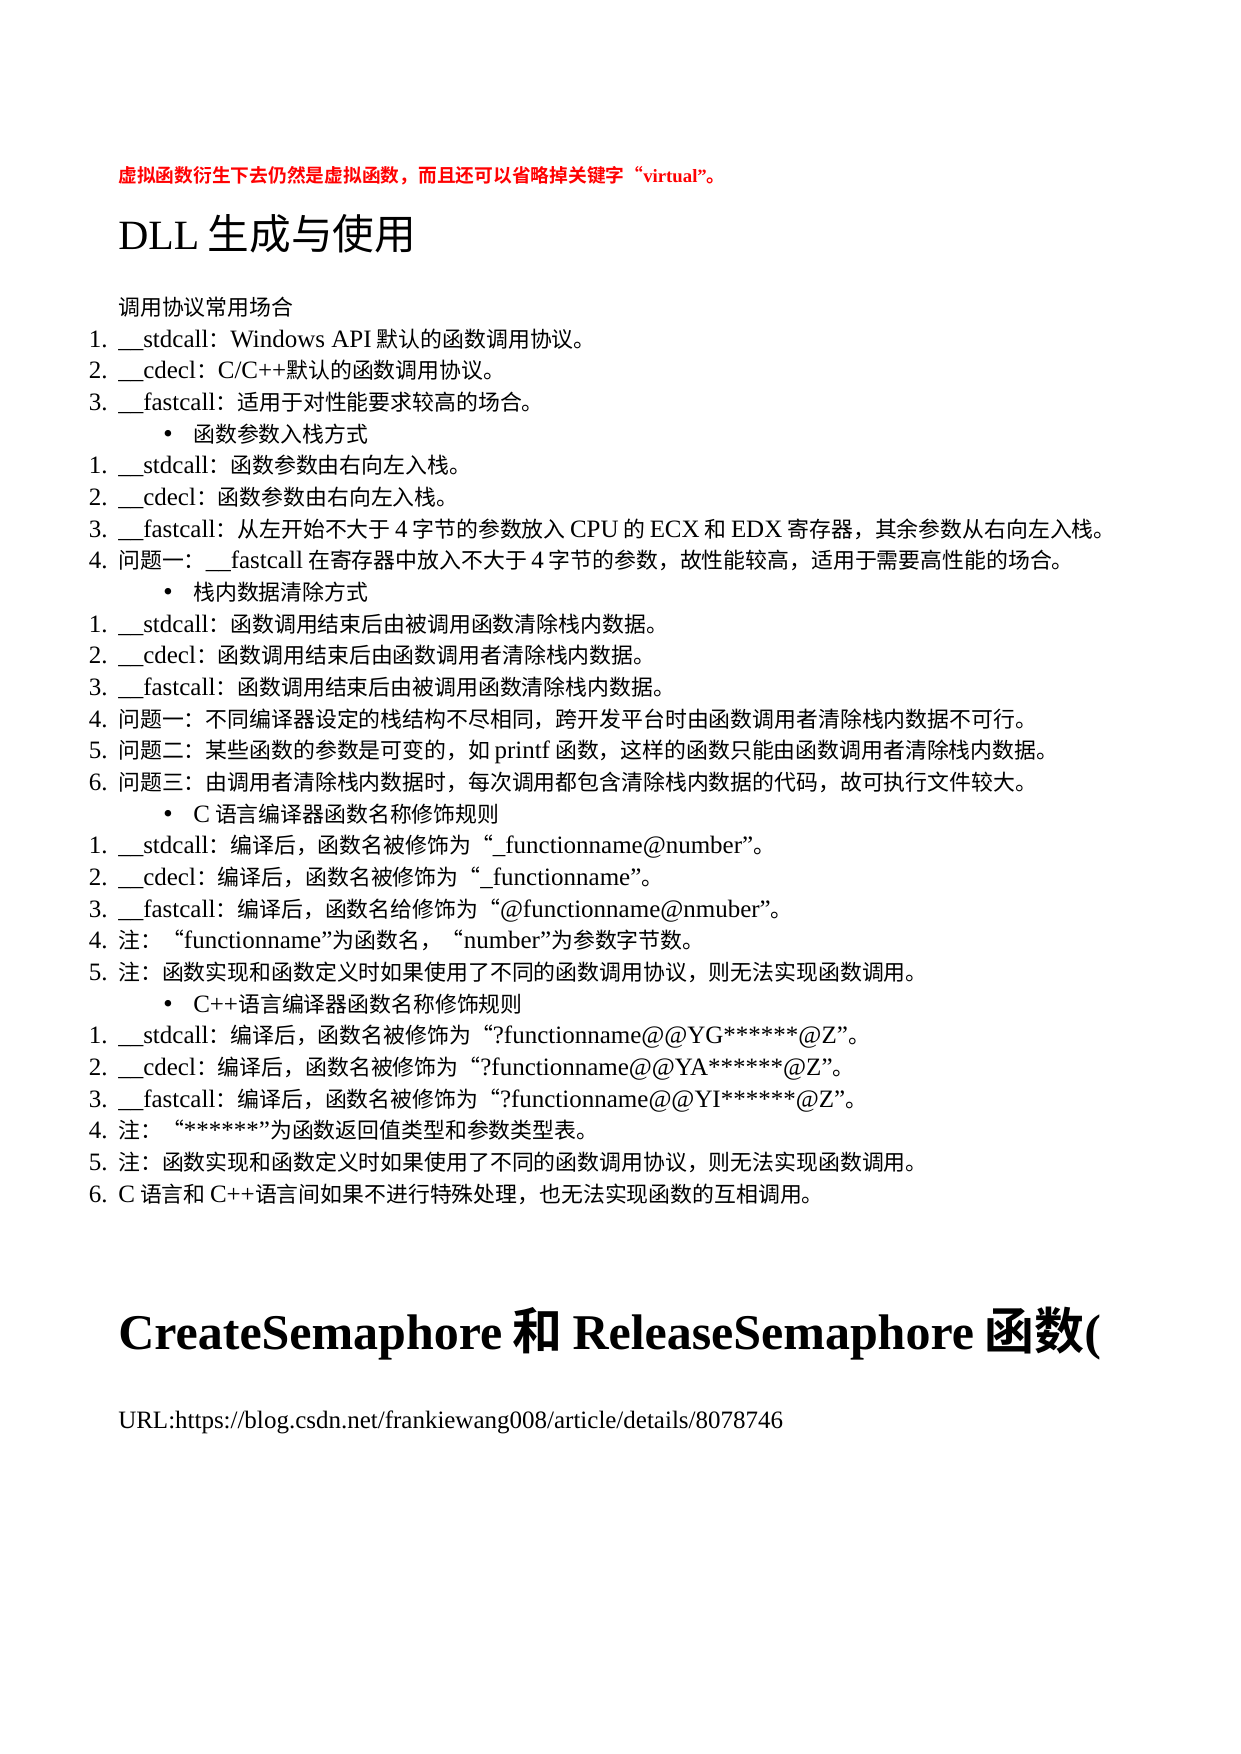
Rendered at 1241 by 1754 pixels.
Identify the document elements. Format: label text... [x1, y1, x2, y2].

list 问题三：由调用者清除栈内数据时，每次调用都包含清除栈内数据的代码，故可执行文件较大。 [118, 765, 1122, 797]
list 栈内数据清除方式 [164, 575, 1122, 607]
list __stdcall：Windows API默认的函数调用协议。 [118, 322, 1122, 353]
list __cdecl：编译后，函数名被修饰为“_functionname”。 [118, 860, 1122, 892]
subtitle CreateSemaphore和ReleaseSemaphore函数( [118, 1291, 1122, 1363]
list __fastcall：编译后，函数名给修饰为“@functionname@nmuber”。 [118, 892, 1122, 923]
list 问题二：某些函数的参数是可变的，如printf函数，这样的函数只能由函数调用者清除栈内数据。 [118, 733, 1122, 765]
list 函数参数入栈方式 [164, 417, 1122, 448]
text 虚拟函数衍生下去仍然是虚拟函数，而且还可以省略掉关键字“virtual”。 [118, 118, 1122, 188]
list __fastcall：函数调用结束后由被调用函数清除栈内数据。 [118, 670, 1122, 702]
list __stdcall：编译后，函数名被修饰为“?functionname@@YG******@Z”。 [118, 1018, 1122, 1050]
list __stdcall：函数调用结束后由被调用函数清除栈内数据。 [118, 607, 1122, 638]
list __cdecl：函数参数由右向左入栈。 [118, 480, 1122, 512]
list __fastcall：从左开始不大于4字节的参数放入CPU的ECX和EDX寄存器，其余参数从右向左入栈。 [118, 512, 1122, 543]
list __cdecl：C/C++默认的函数调用协议。 [118, 353, 1122, 385]
list 注：函数实现和函数定义时如果使用了不同的函数调用协议，则无法实现函数调用。 [118, 1145, 1122, 1177]
list __cdecl：函数调用结束后由函数调用者清除栈内数据。 [118, 638, 1122, 670]
list __stdcall：函数参数由右向左入栈。 [118, 448, 1122, 480]
list 注：“functionname”为函数名，“number”为参数字节数。 [118, 923, 1122, 955]
list __cdecl：编译后，函数名被修饰为“?functionname@@YA******@Z”。 [118, 1050, 1122, 1082]
list C++语言编译器函数名称修饰规则 [164, 987, 1122, 1018]
text URL:https://blog.csdn.net/frankiewang008/article/details/8078746 [118, 1405, 1122, 1468]
list C语言编译器函数名称修饰规则 [164, 797, 1122, 828]
text 调用协议常用场合 [118, 290, 1122, 322]
list __fastcall：适用于对性能要求较高的场合。 [118, 385, 1122, 417]
list 注：“******”为函数返回值类型和参数类型表。 [118, 1113, 1122, 1145]
list C语言和C++语言间如果不进行特殊处理，也无法实现函数的互相调用。 [118, 1177, 1122, 1208]
list 问题一：不同编译器设定的栈结构不尽相同，跨开发平台时由函数调用者清除栈内数据不可行。 [118, 702, 1122, 733]
list __stdcall：编译后，函数名被修饰为“_functionname@number”。 [118, 828, 1122, 860]
list __fastcall：编译后，函数名被修饰为“?functionname@@YI******@Z”。 [118, 1082, 1122, 1113]
list 注：函数实现和函数定义时如果使用了不同的函数调用协议，则无法实现函数调用。 [118, 955, 1122, 987]
text DLL生成与使用 [118, 201, 1122, 290]
list 问题一：__fastcall在寄存器中放入不大于4字节的参数，故性能较高，适用于需要高性能的场合。 [118, 543, 1122, 575]
